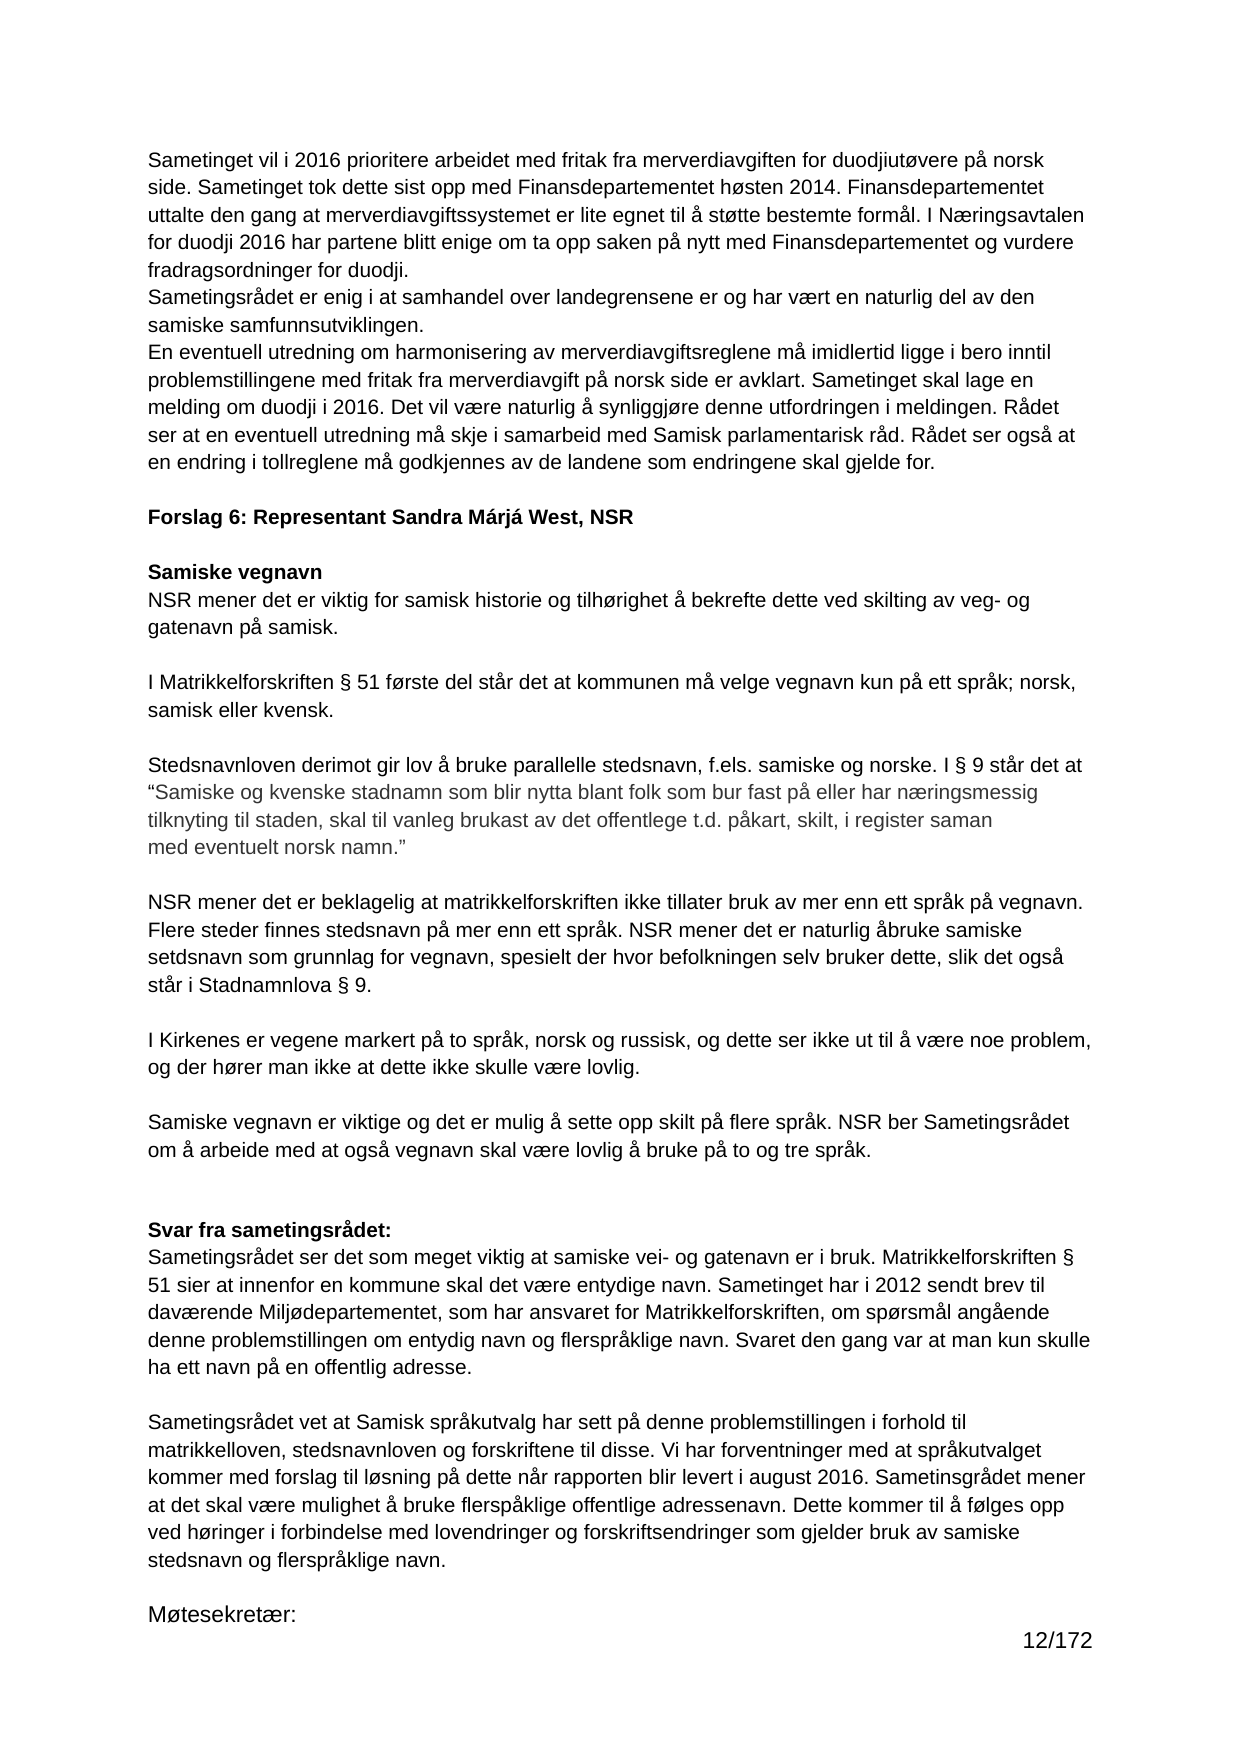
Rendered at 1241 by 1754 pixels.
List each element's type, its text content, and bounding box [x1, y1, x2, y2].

table_header Fremlegg av saken påbegynt 02.03.16 kl. 09.20, debatten av saken påbegynt kl. 17.10 Forslag 1: Representant Hartivk Hansen, Árja Forslag 2: Representant Nora Marie Bransfjell, NSR Forslag 3: Representant Vibeke Larsen, Ap Forslag 4: Representant Tor Gunnar Nystad, NSR Forslag 5: Representant Piera Heaika Muotka, NSR Forslag 6: Representant Sandra MárjáWest, NSR Forslag 7: Representant Lars Oddmund Sandvik, Árja Forslag 8: Representant Inger Eline Eriksen, Árja Forslag 1: Representant Hartivk Hansen, Árja FORSLAGET TIL AVTALE OM NYE FISKEREGLER FOR TANAVASSDRAGET MELLOM NORGE OG FINLAND Flere lokale fiskeforeninger på Finsk og Norsk side er sterkt bekymret til de nye laksefiskereglene som Norge og Finland har blitt enige om på regjeringsnivå. Hvis disse reglene blir de nye gjeldende reglene fra sommeren 2017, så vil dette ha store konsekvenser for det tradisjonelle fisket. Forslaget fra de her to regjeringene vil medføre at de tradisjonelle samiske fiskerettighetshaverne nærmest blir kastet på land. Dette berører hele Tanavassdragets mattradisjon og garnfiskets kulturtradisjon og også hele Tanadalens lokale stang- og dorgefiskere. De her to statenes sentrale myndigheter tar ikke hensyn til den tradisjonelle kunnskapen og kompetansen som Tanadalens beboere og fiskere har spesielt til det som går på villaksebestandens situasjon i vassdraget. Det ikke er et reelt behov for disse begrensningene som disse to statenes statssekretærer har blitt enige om. Det er verdt å merke seg at det tradisjonelle garnfisket i Tanavassdraget har hatt en naturlig nedgang på nesten 70% siden 1994. (Disse tallene er bekreftet av TF sommeren 2015). Det er ikke nødvendig å ytterligere redusere det tradisjonelle garnfisket ved lover og forbud. Det blir færre og færre av de eldre som innehar kunnskap om denne type fiske, og de fleste unge fiskere innehar ikke denne kompetansen. Det omfattende turistfisket på finsk side har økt kraftig fra år til år til et helt uakseptabelt nivå og lokale stangfiskere og lokale roere blir fortrengt fra sine fiskeplasser på grunn av dette. Lokale fiskere forteller og at antallet vinterstøinger har økt kraftig de siste 5-6 årene som da bekrefter at det er en naturlig og god gytesituasjon i vassdraget. Forskere har ikke kunnet påvise at laksebestanden i vassdraget er alvorlig truet. I og med at det tradisjonelle garnfisket har hatt en naturlig nedgang på 70%, så bør alle forstå at fangststatistikkene også dermed blir lavere og lavere. Det beviser jo ikke at laksebestanden er alvorlig truet, men at garnfiskerne tar mye færre laks enn tidligere. Det må og tas hensyn til Tanalovens formål, som skal sikre de særskilte rettigheter som lokalbefolkningen har til fiske, som ikke ivaretas i forhandlingene med Finland slik forhandlingsutkastet nå foreligger. Svar fra sametingsrådet: Det har foregått forhandlinger mellom Norge og Finland siden 2012 om en ny konvensjon og tilhørende reguleringer om fisket i Tanaelva. I tillegg til de berørte fagdepartementer (MD og UD) og DN, har også Tanavassdragets Fiskeforvaltning (TF) og Sametinget vært representert i Norges forhandlingsdelegasjon. Statssekretærene i norsk MD og det finske jordbruksdepartementet møttes i august 2015 siden forhandlingene var to år på overtid. Der ble overordnede premisser lagt i forhold til størrelsen på den tiltenkte reduksjon av fisketrykket. Dette møtet skjedde på direkte politisk nivå mellom statene, (uten lokal eller samisk deltagelse) Regjeringene er nå enige om at en total reduksjon i fisketrykket må utgjøre minst en tredjedel. Forskningsresultater fra en forskningsgruppe fra begge sider av grensen ble lagt til grunn for dette. Siste formelle internasjonale forhandlingsmøte var i Rovaniemi 16-18 september 2015. Det pågår fortsatt møtevirksomhet både mellom statene og internt i den norske delegasjonen. Det foreligger per dags dato ikke noe endelig forhandlingsresultat. I delegasjonsarbeidet har det fra Sametingets side vært viktig å understreke at den løsning som velges må være omforent med TF. TF er som et demokratisk valgt selvstendig uavhengig rettighetshaverorgan med lokale forvaltningsoppgaver ikke underlagt statlig instruksjonsmyndighet og er derfor den nærmeste til å sikre at de løsninger som velges har den nødvendige lokale forankring og ivaretar lokale rettighetshaveres interesser. For Sametinget har det også vært viktig å spille inn at enhver løsning som innebærer en reduksjon i fisket må ramme de med sterkest rettigheter mildest. Vi har tre nivåer av brukere i Tana som i henhold til føringer fra både tanaloven og Høyesterettspraksis fra siste halvdel av nittitallet innebærer at de med garnfiskerett har de sterkest vernede rettigheter, dernest kommer de lokale stangfiskere, og at turister som fisker med stang fra båt eller fra land har adgang, men dette ikke er noen rettighet. Derfor må det samme prinsippet som i fiskerilovgivningen følges at ved ressursknapphet forfordeles rettighetshaverne. I forhold til selve avtalen er det viktig at bestemmelser som ivaretar og operasjonaliserer lokal tradisjonell kunnskap, samt rettighetshavernes deltakelse i ressurforvaltningen implementeres. Det samme gjelder et vern av laksefisket som en del av samenes materielle kulturgrunnlag. Når det gjelder de foreslåtte reguleringene, medfører disse en vesentlig reduksjon i både turistfisket men også det rettighetsbaserte garnfiske og det lokale stangfisket. Sametingsrådet har registrert at det nå sitter et helt nytt styre for TF og understreker at avtalen og reguleringene i Tanaelva også må forankres med dette sittende styre i henhold til alminnelige demokratiske prinsipper. Sametingsrådet vil ta helhetlig stilling til forhandlingsresultatet når dette foreligger gjennom å forelegge saken for Sametingets plenum. For Sametingsrådet er det av avgjørende betydning at avtalen og de tilhørende reguleringer har god forankring og legitimitet hos rettighetshaverne og lokalbefolkningen og det vil derfor være avgjørende at løsningen også er omforent med dagens styre i TF. Om dette nødvendigjør nye runder med internasjonale forhandlinger, stiller Sametingsrådet seg positiv til dette. Forslag 2: Representant Nora Marie Bransfjell, NSR Ansvarlige myndigheter og reinpåkjørsler Hvert år blir reinsdyr påkjørt, pint og lemlestet langs flere jernbanestrekninger i samiske reindriftsområder. Det gjelder både Nordlandsbanen og Rørosbanen. Ansvaret for at slike dyretragedier unngås må ligge hos sentrale myndigheter, og Sametinget mener det er et arbeid som må prioriteres. I Saltdal kommune er det forhandlet frem sperregjerder, noe som er bra. Men det gjenstår strekninger sør for Saltfjellet, eksempelvis strekninger sør for Mosjøen, Majavatnområdet og lenger sør i Namdalen. Dyrepåkjørslene er en stor påkjenning både for dyr og mennesker. Reindriftsamene sier fysiske stengsler er det eneste som hjelper for å holde dyrene unna jernbanelinjene. Jernbanelinjene skjærer over reinens naturlige trekkveier og uten fysiske stengsler vil påkjørsler oppstå på nytt. Denne problemstillingen er noe som er tatt opp av reindriftsamene gjentatte ganger uten at det synes å møte forståelse fra Jernbaneverkets side. Det er positivt at reineierne blir varslet ved påkjørsler, men det er meget uheldig at skadede dyr blir liggende i påvente av at reineierne selv skal komme for å avlive dem. Ved f.eks. elgpåkjørsler avlives dyrene av togpersonalet. Svar fra sametingsrådet: Et stort antall rein blir årlig påkjørt og drept av tog. Dette medfører store lidelser for dyrene, samt om store psykiske påkjenninger og økonomiske tap for reindriftsnæringen. Utfordringene med å hindre slike påkjørsler er ikke en ny problemstilling, og Sametinget har derfor over tid hatt et fokus på reinpåkjørsler av tog. Sametinget har i 2015 gitt støtte til et samarbeidsprosjekt mellom Ildgruben reinbeitedistrikt, Saltfjellet reinbeitedistrikt og NIBIO for utvikling av varslingssystem for rein på vei og jernbane. I tillegg til dyrelidelser og økonomiske tap på grunn av påkjørsler, representerer dette også et arealinngrep i form av at man ikke kan benytte seg av beiteareal opp mot jernbanelinja på grunn av påkjørselsrisiko. Sametingsrådet hadde et møte i 2014 med politisk ledelse i Samferdselsdepartementet om denne problemstillingen, der man ba om fortgang i arbeidet med tiltak som hindrer/ reduseres togpåkjørslene. Dette har også blitt tatt opp i ulike fora som Sametinget deltar i. Reinpåkjørsler har vært tema i dialogforamøter med Fylkesmannen i Nordland, og Sametinget har også i 2014 deltatt på et møte i Hell med Jernbaneverket, Fylkesmannen i Nordland, Mattilsynet og representanter for reindriftsnæringen, der disse utfordringene ble drøftet. Sametingsrådet er ikke fornøyd med framdriften i arbeidet for å unngå reinpåkjørsler, og har derfor i februar 2016 bedt om et nytt møte med Samferdselsdepartementet. Det er viktig å finne løsninger som ikke innebærer at reindriftsnæringen blir tvunget til å avstå fra ytterligere arealer eller endre driftsmønster for å unngå påkjørsler. Fra reindriftas side er det gjentatte ganger blitt pekt på at den beste løsningen er fysiske stengsler i form av gjerder. Forslag 3: Representant Vibeke Larsen, Ap Nasjonalparkstyre for Øvre Anárjohka Det er nå avklart at Øvre Anárjohka nasjonalpark ikke blir utvidet og i forlengelsen av den avgjørelsen bør det igangsettes et arbeid for å opprette et nasjonalparkstyre bestående av kommunene, fylket og samiske representanter. I dag forvaltes parken av Fylkesmannen. Arbeiderpartiet kan ikke si seg enig i sametingsrådets svar av 15.1.d.å. der sametingsrådet viser til at kommunene er de rette til å ta initiativ til nasjonalparkstyre for Øvre Anárjohka. Samisk deltakelse i forvaltning av vernede områder er hjemlet i ILO 169 art 1, og dermed er det også Sametingets oppgave å være pådriver for samisk deltakelse i forvaltning også av Øvre Anárjohka. Kommunal/lokal deltakelse hører naturlig under det kommunale initiativet og berører ikke urfolksrettigheter til å delta i forvaltningen av parken. Vi ber Sametingsrådet ta initiativ til å opprette et forvaltningsstyre for Øvre Anárjohka. Svar fra sametingsrådet: Sametingsrådet ønsker å samarbeide med de berørte samiske kommunene, Kautokeino og Karasjok om opprettelsen av nasjonalparkstyre for Øvre Anárjohka nasjonalpark. Sametingsrådet vil rette forespørsel til ordførere i kommunene for å undersøke hvordan kommunene stiller seg til opprettelse av en nasjonalparkstyre, med bakgrunn i forslaget fra Miljøverndepartementet i 2009. I dette tilfellet er forvaltningens forankring i de samiske lokalsamfunn likeså viktig som Sametingets representasjon i verneområdestyret. Sametinget tar sikte på å ta opp temaet på det årlige møtet med Klima- og miljødepartementet. Forslag 4: Representant Tor Gunnar Nystad, NSR Mapuchefolket ber Sametinget om å involvere seg i Statkraft utbygging i urfolksområder i Chile I forbindelse med feiringen av Samisk nasjonal dag i Oslo ble jeg kontaktet av Alejandro Munoz, representant/sendebud for et europeisk nettverk som støtter mapuchefolket fra Chile. Jeg fikk overakt et brev til Sametinget, der politiske og religiøse representanter for mapuchefolket ber Sametinget om å involvere seg i Statkraft utbygging på sine områder. De håper på videre kontakt med Sametinget når mapuchenes representant kommer på norgesbesøk 27. april og blir en uke. Det ble formidlet at Statkraft i 2015 kjøpte seg inn i et chilensk vannkraftselskap og at de nå eier 99% av aksjene i dette selskapet. Dette selskapet planlegger en omstridt utbygging av hellige områder for Mapuchefolket. Mapuchefolkets territorier ligger sør i Chile. Mapuchefolket er Chiles største urfolksgruppe og de har lenge kjempet om kontroll over sine egne områder. Det ble videre formidlet at utbyggningsplanene omfatter en kraftutbygging i elven Pilmaiquen og området rundt. Utbyggingen vil berøre en foss som er viktig for religiøse seremonier, og mange tusen år gammel urskog der religiøse ledere henter medisiner, og gamle gravplasser som man frykter blir neddemt. I brevet ber representantene om at Sametinget involverer seg på en slik måte at Statkraft dropper utbygging ved elven Pilmaiquen sør i Chile. NSR/NSR-SaB sametingsgruppe ber sametingsrådet om å undersøke saken nærmere. Videre kontakt med netverkets representanter kan gjøres: Alejandro Munoz Redmapuche.oslo@gmail.com Tlf: 96837153 Svar fra sametingsrådet: Sametingsrådet vil følge opp saken i lys av plenumsvedtaket i Sak 035/14 Sametingsmelding om solidaritet og internasjonalt arbeid. Det ble blant annet vedtatt at en av strategiene er å bistå urfolk som opplever at norske investeringer bryter med folkeretten. Sametingsrådet tar alle henvendelser som anmoder vår støtte alvorlig. Vi må se nærmere på saken før vi beslutter hva som kan være en god fremgangsmåte, for eksempel gjennom solidaritetsytringer. Sametingsrådet vil møte representanter for Mapuchefolket for å få en orientering om saken. Vi vil også kontakte Statskraft for å få deres syn på saken og opprette en dialog om dem. I arbeidet vil sametingsrådet benytte relevante og internasjonalt aksepterte menneskerettighetsstandarder som grunnlag i vårt oppfølgingsarbeid, herunder urfolksrettighetene og menneskerettighetskonvensjoner vedtatt av Norge og Chile. Statskraft er heleid av den norske stat. Alle ansvarlige bedrifter skal følge FNs Global Compact som baserer seg på ti prinsipper på områdene menneskerettigheter, arbeidslivsstandarder, miljø og anti-korrupsjon. Både OECDs retningslinjer for flernasjonale selskaper, og nasjonal handlingsplan for oppfølging av FNs veiledende prinsipper for næringsliv og menneskerettigheter vil også kunne være relevante å vise til. Merknad, Árja v/ representant Inger Eline Eriksen Norske transnasjonale selskapers negative effekt på andre urfolkFNs Rasediskrimineringskomité uttrykte i sin periodiske rapport i 2011 bekymring over konsekvensene som aktivitetene til norske transnasjonale selskaper har på andre urfolk og andre etniske grupper utenfor Norge, blant annet på miljøet og deres levesett (punkt 17).Komiteen anbefalte da at den norske stat skal iverksette hensiktsmessige legislative og forvaltningsmessige tiltak for å sikre at aktivitetene til norske transnasjonale selskap utenfor Norges territorier ikke har negative konsekvenser på andre menneskerettigheter. Videre anbefalte komiteen at Norge særskilt bør se på muligheten til å ansvarliggjøre norske transnasjonale selskaper for enhver skadelig påvirkning på rettighetene til urfolket, dette i samsvar med prinsippene om sosialt ansvar og selskapers etiske retningslinjer. Denne tilrådningen ble fulgt opp i Rasediskrimineringskomiteens rapport i 2015 ettersom Norge fremdeles ikke hadde vedtatt regelverk og tiltak som gjelder norske transnasjonale selskaper med aktiviteter, særlig gruvedrift, som har negativ påvirkning på menneskerettighetene til lokalsamfunnene og særlig urfolk utenfor Norge. Árja ber Sametingsrådet følge opp tilrådningen fra FNs Rasediskrimineringskomité overfor norske myndigheter slik at de nødvendige endringer i lovverket kommer i gang. Forslag 5: Representant Piera Heaika Muotka, NSR Grenseoverskridende samisk handel I Sápmi har vi en over tusenårig tradisjon for en grenseoverskridene handels- og bytteøkonomi. Denne handels- og bytteøkonomien har vært en sentral del av samisk næringsutøvelse, og er en tradisjon som forutgår opprettelsen av de forskjellige statlige grensene i nord. Lappekodicillen av 1751 hadde som siktemål at den grenseoverskridende samiske næringsutøvelsen skulle bestå, og ikke lide av de statlige grensedragningene. Dette formålet var ikke bare tilsiktet til å gjelde den grenseoverskridende samiske reindrifta, men også grenseoverskridende samisk handel. Dette gjaldt både tilførsel av varer og avsetning av lokale produkter på tvers av grensene. I dag fører Norge en svært proteksjonistisk politikk ovenfor utenlandsk import, noe som kan være til direkte hinder for samisk grenseoverskridende handel. For eksempel vil det være en fremmed tanke for oss i Sápmi å se på duodjiprodukter fra svensk, finsk eller russisk side som utenlandsk import, men dette vil ikke nødvendigvis være like innlysende for de statlige tollmyndighetene. På en annen side beskytter også denne politikken samiske næringsutøvere mot en urettferdig priskonkurranse fra samiske næringsutøvere i andre land med andre produksjonsforutsetninger. På grunn av nye tollregler de senere år, så er det nå slik at dersom en duodjiutøver fra svensk side av Sápmi ønsker å selge sin duodji på et duodjimarked i Norge, så vil selgeren måtte betale moms for alle sine salgsvarer ved grensekrysning. Dette stiller store krav til god likviditet hos utøveren, og skaper store terskler for vår samhandling som ett folk. Dette er forøvrig en problemstilling som gjelder alle samiske produkter og næringer, om det måtte være seg duodji, samiske matvarer, verktøy og materialer i forbindelse med de samiske primærnæringene. En ambisjon som burde gjenspeiles i alle Sametingets politikkområder er at den samiske samhandlingen over grensene skal være så smidig som mulig, også når det kommer til grenseoverskridende salg og kjøp av samiske produkter. NSR/NSR-SáB ber derfor at Sametingsrådet utreder problemstillingene rundt en smidigere samhandling når det kommer til samisk handel over grensene. En slik utredning burde også ta hensyn til eventuelle problemstillinger som en likeverdig priskonkurranse, og harmonisering av momsregimene når det kommer til samiske produkter. Svar fra sametingsrådet: Sametingsrådet er er klar over at ulike grenseregler og tollregler kan føre til ulike problemstillinger for grenseoverskridende handel. Sametinget vil i 2016 prioritere arbeidet med fritak fra merverdiavgiften for duodjiutøvere på norsk side. Sametinget tok dette sist opp med Finansdepartementet høsten 2014. Finansdepartementet uttalte den gang at merverdiavgiftssystemet er lite egnet til å støtte bestemte formål. I Næringsavtalen for duodji 2016 har partene blitt enige om ta opp saken på nytt med Finansdepartementet og vurdere fradragsordninger for duodji. Sametingsrådet er enig i at samhandel over landegrensene er og har vært en naturlig del av den samiske samfunnsutviklingen. En eventuell utredning om harmonisering av merverdiavgiftsreglene må imidlertid ligge i bero inntil problemstillingene med fritak fra merverdiavgift på norsk side er avklart. Sametinget skal lage en melding om duodji i 2016. Det vil være naturlig å synliggjøre denne utfordringen i meldingen. Rådet ser at en eventuell utredning må skje i samarbeid med Samisk parlamentarisk råd. Rådet ser også at en endring i tollreglene må godkjennes av de landene som endringene skal gjelde for. Forslag 6: Representant Sandra Márjá West, NSR Samiske vegnavn NSR mener det er viktig for samisk historie og tilhørighet å bekrefte dette ved skilting av veg- og gatenavn på samisk. I Matrikkelforskriften § 51 første del står det at kommunen må velge vegnavn kun på ett språk; norsk, samisk eller kvensk. Stedsnavnloven derimot gir lov å bruke parallelle stedsnavn, f.els. samiske og norske. I § 9 står det at “Samiske og kvenske stadnamn som blir nytta blant folk som bur fast på eller har næringsmessig tilknyting til staden, skal til vanleg brukast av det offentlege t.d. påkart, skilt, i register saman med eventuelt norsk namn.” NSR mener det er beklagelig at matrikkelforskriften ikke tillater bruk av mer enn ett språk på vegnavn. Flere steder finnes stedsnavn på mer enn ett språk. NSR mener det er naturlig åbruke samiske setdsnavn som grunnlag for vegnavn, spesielt der hvor befolkningen selv bruker dette, slik det også står i Stadnamnlova § 9. I Kirkenes er vegene markert på to språk, norsk og russisk, og dette ser ikke ut til å være noe problem, og der hører man ikke at dette ikke skulle være lovlig. Samiske vegnavn er viktige og det er mulig å sette opp skilt på flere språk. NSR ber Sametingsrådet om å arbeide med at også vegnavn skal være lovlig å bruke på to og tre språk. Svar fra sametingsrådet: Sametingsrådet ser det som meget viktig at samiske vei- og gatenavn er i bruk. Matrikkelforskriften § 51 sier at innenfor en kommune skal det være entydige navn. Sametinget har i 2012 sendt brev til daværende Miljødepartementet, som har ansvaret for Matrikkelforskriften, om spørsmål angående denne problemstillingen om entydig navn og flerspråklige navn. Svaret den gang var at man kun skulle ha ett navn på en offentlig adresse. Sametingsrådet vet at Samisk språkutvalg har sett på denne problemstillingen i forhold til matrikkelloven, stedsnavnloven og forskriftene til disse. Vi har forventninger med at språkutvalget kommer med forslag til løsning på dette når rapporten blir levert i august 2016. Sametinsgrådet mener at det skal være mulighet å bruke flerspåklige offentlige adressenavn. Dette kommer til å følges opp ved høringer i forbindelse med lovendringer og forskriftsendringer som gjelder bruk av samiske stedsnavn og flerspråklige navn. Forslag 7: Representant Lars Oddmund Sandvik, Árja Nasjonal Forsoningsuke Árja har med glede lagt merke til at Sametingsrådet har fulgt opp Árjas forslag med å ha mer fokus på fornorskningen av Samene. Vi bemerker oss at sametingsrådet Olsen nå har fått fornorskning av samene som et nytt fokusområde. Árja har tidligere foreslått at det skal opprettes en forsoningskommisjon som ser på fornorskningens konsekvenser. Det gjenstår å se hvordan dette følges opp på en tilstrekkelig god måte. Árjas sametingsrguppe foreslår at Sametinget starter å arrangere en nasjonal forsoningsuke årlig hvor formålet for det første vil være en historisk bevisstgjøring i det norske samfunnet om fornorskningen av samene. For det annet vil formålet være å synliggjøre fornorskningens konsekvenser blant samer i dag. For det tredje vil et slik arrangement være med på å lege de sår som fremdeles eksisterer blant samene etter fornorskningen. Dette vil bidra til forsoning. Árja mener at det er på tide med en historisk gjennomgang av fornorskningsprosessene. En forsoningsuke vil være et ledd i dette arbeidet. Svar fra sametingsrådet: Sametingsrådet har satt fornorskingspolitikken som en prioritert sak fordi dette fortsatt er et viktig saksfelt for det samiske folk. Sametingsrådet setter pris på støtte og engasjement. Dette er en sak vi regner med vil trenge bred støtte og forståelse både blant den norske og samiske befolkning. Tidligere har Sametingets plenum reist sak om nedsettelse av egen fornorskningskommisjon, og sametingsrådet har tatt opp dette med regjeringen, uten at man har konkludert med noe per i dag. Det er viktig å skape en felles forståelse mellom samer og nordmenn om fornorskningens konsekvenser, og hvordan det kan arbeides for å få til varige løsninger som bøter for dette og bidrar til reel likestilling mellom den samiske og norske befolkningen. Vi setter pris på å få forslag til konket oppfølging av fornorskingspolitikken, som her en forsoningsuke. Dette forslaget vil bli vurdert i det videre arbeidet. Rådet vil peke på noen viktige momenter i prosessen: Vi trenger en kunnskapsbasert tilnærming - gjennom forskning/historieskriving og en eventuell kommisjon. Viktig å se på kollektive konsekvenser og tiltak for å bøte på disse, dette er ikke en sak som må legges på personnivå, eller utpeke spesielle geografiske områder. Det er viktig å plassere ansvar Forslag 8: Representant Inger Eline Eriksen, Árja Seminar for samiske institusjoner og forvaltningsorganer om samisk som forvaltningsspråk Árjas visjon for det samiske språket er at språket kan brukes i absolutt alle sammenhenger i samiske samfunn. Slik er situasjonen dessverre ikke i dag I etterkant av forslaget fra Kent Valio, rådmann i Kautokeino, om å styrke samisk som forvatningsspråk i kommunens administrasjon har det vært stor debatt om dette temaet. Árja berømmer rådmannen for å være modig og tørre å ta tak i temaet og de utfordringene som foreligger. Det er klart at det er et stort behov for å styrke samisk, også som arbeidsspråk, både muntlig og skriftlig. Árja bemerker seg at Sametingsrådet har vært stille og ikke uttalt støtte til rådmannen. Dette er beklagelig. Árjas sametingsgruppe har vært i kontakt med Sámi Allaskuvla - Samisk høyskole om hvordan de bruker samisk som forvaltningsspråk. Sámi Állaskuvla har kommet langt i å bruke samisk som forvaltnings- og arbeidsspråk og er etter vårt syn et godt forbilde for andre. Sámi Allaskuvla sitter med verdifull informasjon og erfaring som mange andre samisk institusjoner vil kunne ha stor nytte av. Sámi Allaskuvla har sagt seg villig til å arrangere et seminar om temaet, noe Árja er veldig positiv til. Árja ber Sametingsrådet følge opp tilbudet fra Sámi Allaskuvla og arrangere et slikt seminar. Árja vet at det finnes institusjoner i Sápmi som har stor interesse for dette. Árja mener at det er på tide med mer enn fine ord og gode strategier og planer. Samiske institusjoner trenger å samarbeide i fellesskap for å sikre at samisk overlever som et arbeidsspråk. Et slik seminar vil bidra til dette. Svar fra sametingsrådet: Sametingsrådet er enig med Árjas representant Inger Eline Eriksen om at det er et stort behov for å styrke samisk språk både muntlig og skriftlig, og er glad for at Árja løfter saken. Samisk høyskole har bevist at det er fullt mulig å drive en stor institusjon på samisk, der samisk brukes som forvaltningsspråk og arbeidsspråk, og er på den måten et forbilde for andre samiske institusjoner. Sametingsrådet er glad for at Samisk høyskole har sagt seg villig til å dele sin kompetanse og sine erfaringer med andre samiske institusjoner, og å arrangere et seminar som kan føre til at flere samiske institusjoner slutter seg til deres engasjement for samisk språk, hadde vært av stor verdi. Sametingsrådet hadde forberedt en sak til dette plenumsmøtet om Sametingets språkbruk – Sametinget som veiviser for bruk av samisk språk, men dessverre fikk ikke saken plass på sakslista for dette møtet. Saken vil ventelig fremmes for plenum i juni, og sametingsrådet håper på en god debatt om Sametingets rolle som forbilde i bruk av samisk språk. Sametingets administrasjon har også vedtatt en intern språkpolitikk som skal følges opp med konkrete tiltak. Formålet er å løfte bruken av samisk språk som arbeidsspråk, både muntlig og skriftlig. Votering Av 39 representanter var 39 til stede. Det ble ikke votert over saken. Protokoll tilførsler Det ble ikke fremmet noen protokolltilførsler i saken. Taleliste og replikkordskifte [136, 148, 1104, 1599]
